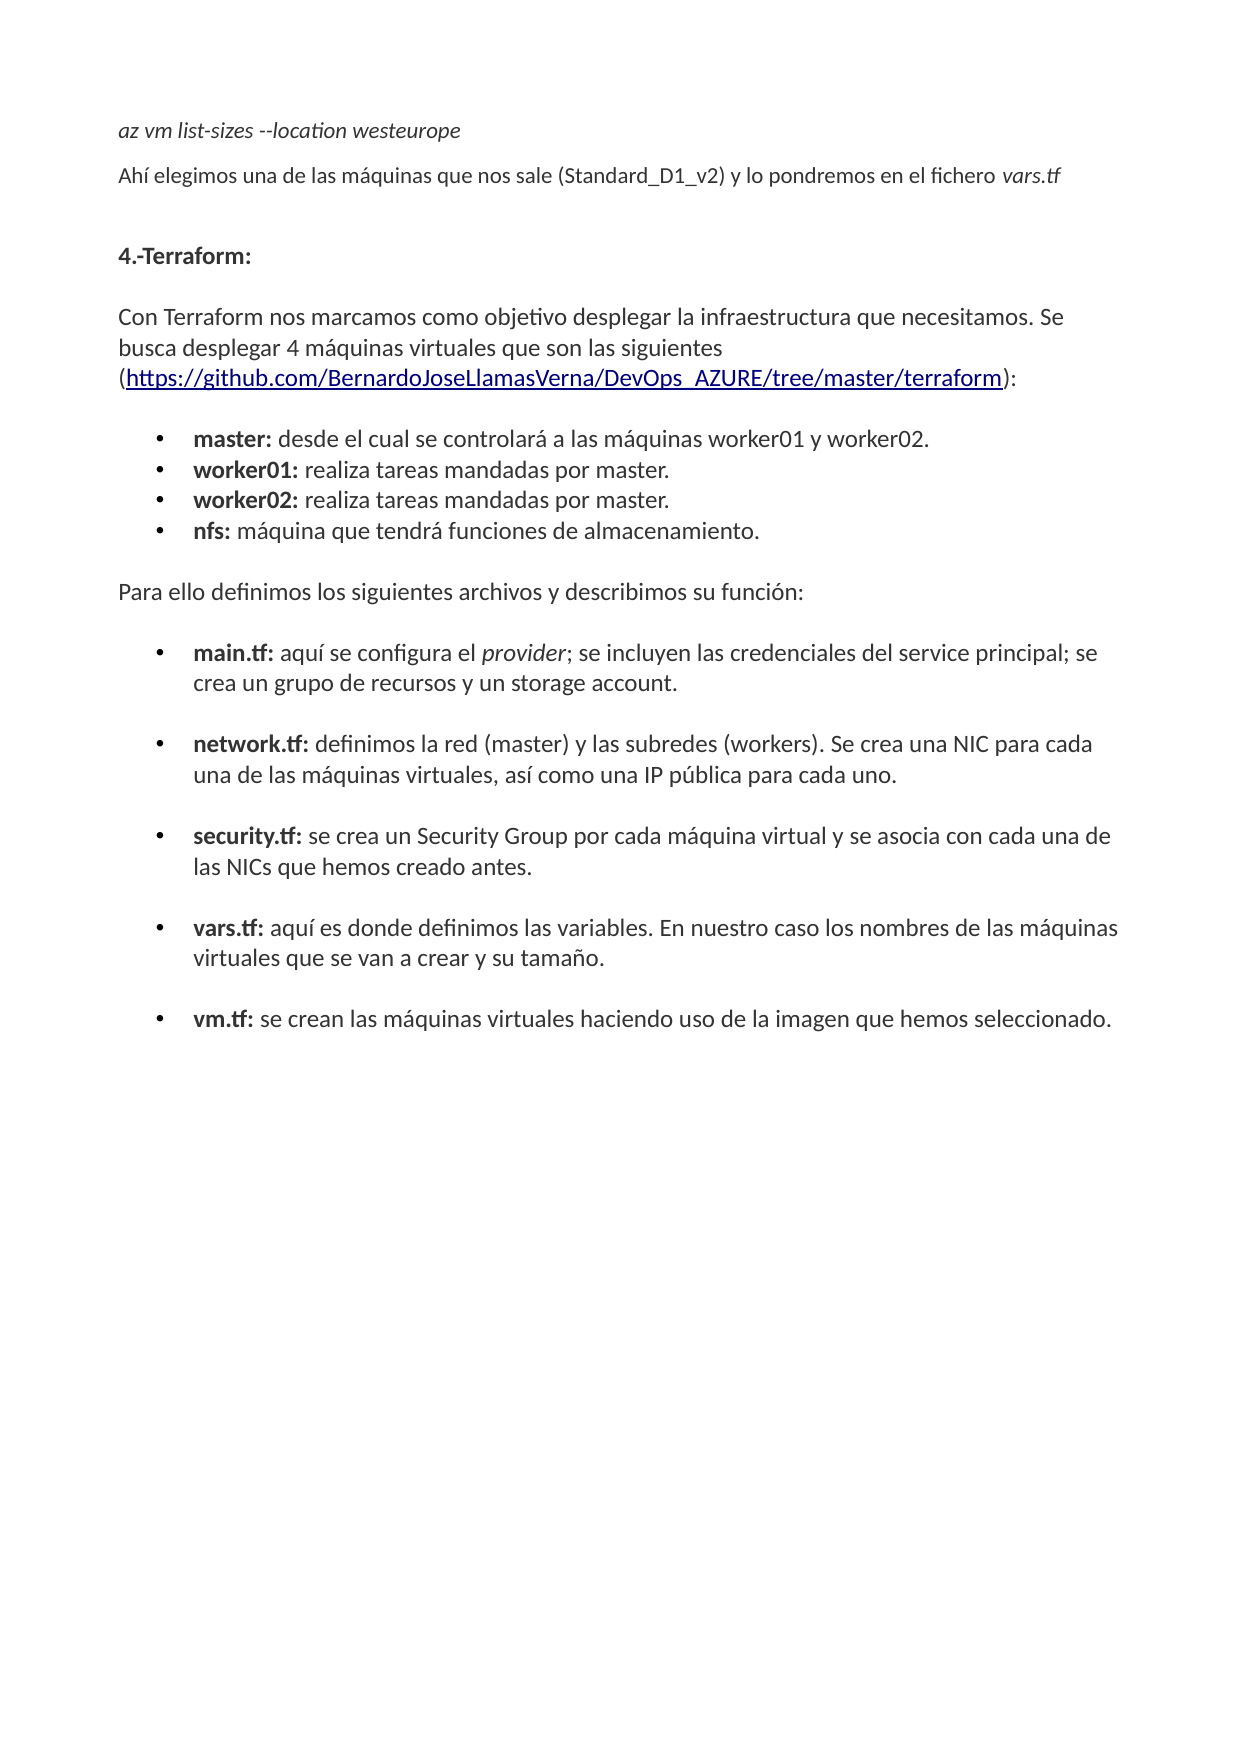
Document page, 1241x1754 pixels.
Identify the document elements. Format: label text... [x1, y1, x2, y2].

list security.tf: se crea un Security Group por cada máquina virtual y se asocia con cada una de las NICs que hemos creado antes. [156, 820, 1122, 881]
list vars.tf: aquí es donde definimos las variables. En nuestro caso los nombres de las máquinas virtuales que se van a crear y su tamaño. [156, 912, 1122, 973]
list master: desde el cual se controlará a las máquinas worker01 y worker02. [156, 423, 1122, 454]
text Con Terraform nos marcamos como objetivo desplegar la infraestructura que necesitamos. Se busca desplegar 4 máquinas virtuales que son las siguientes (https://github.com/BernardoJoseLlamasVerna/DevOps_AZURE/tree/master/terraform): [118, 301, 1122, 393]
list worker01: realiza tareas mandadas por master. [156, 454, 1122, 484]
list nfs: máquina que tendrá funciones de almacenamiento. [156, 515, 1122, 546]
list worker02: realiza tareas mandadas por master. [156, 484, 1122, 515]
list vm.tf: se crean las máquinas virtuales haciendo uso de la imagen que hemos seleccionado. [156, 1003, 1122, 1034]
text az vm list-sizes --location westeurope [118, 118, 1122, 143]
text Ahí elegimos una de las máquinas que nos sale (Standard_D1_v2) y lo pondremos en el fichero vars.tf [118, 164, 1122, 189]
text 4.-Terraform: [118, 240, 1122, 271]
text Para ello definimos los siguientes archivos y describimos su función: [118, 576, 1122, 607]
list main.tf: aquí se configura el provider; se incluyen las credenciales del service principal; se crea un grupo de recursos y un storage account. [156, 637, 1122, 698]
list network.tf: definimos la red (master) y las subredes (workers). Se crea una NIC para cada una de las máquinas virtuales, así como una IP pública para cada uno. [156, 729, 1122, 790]
